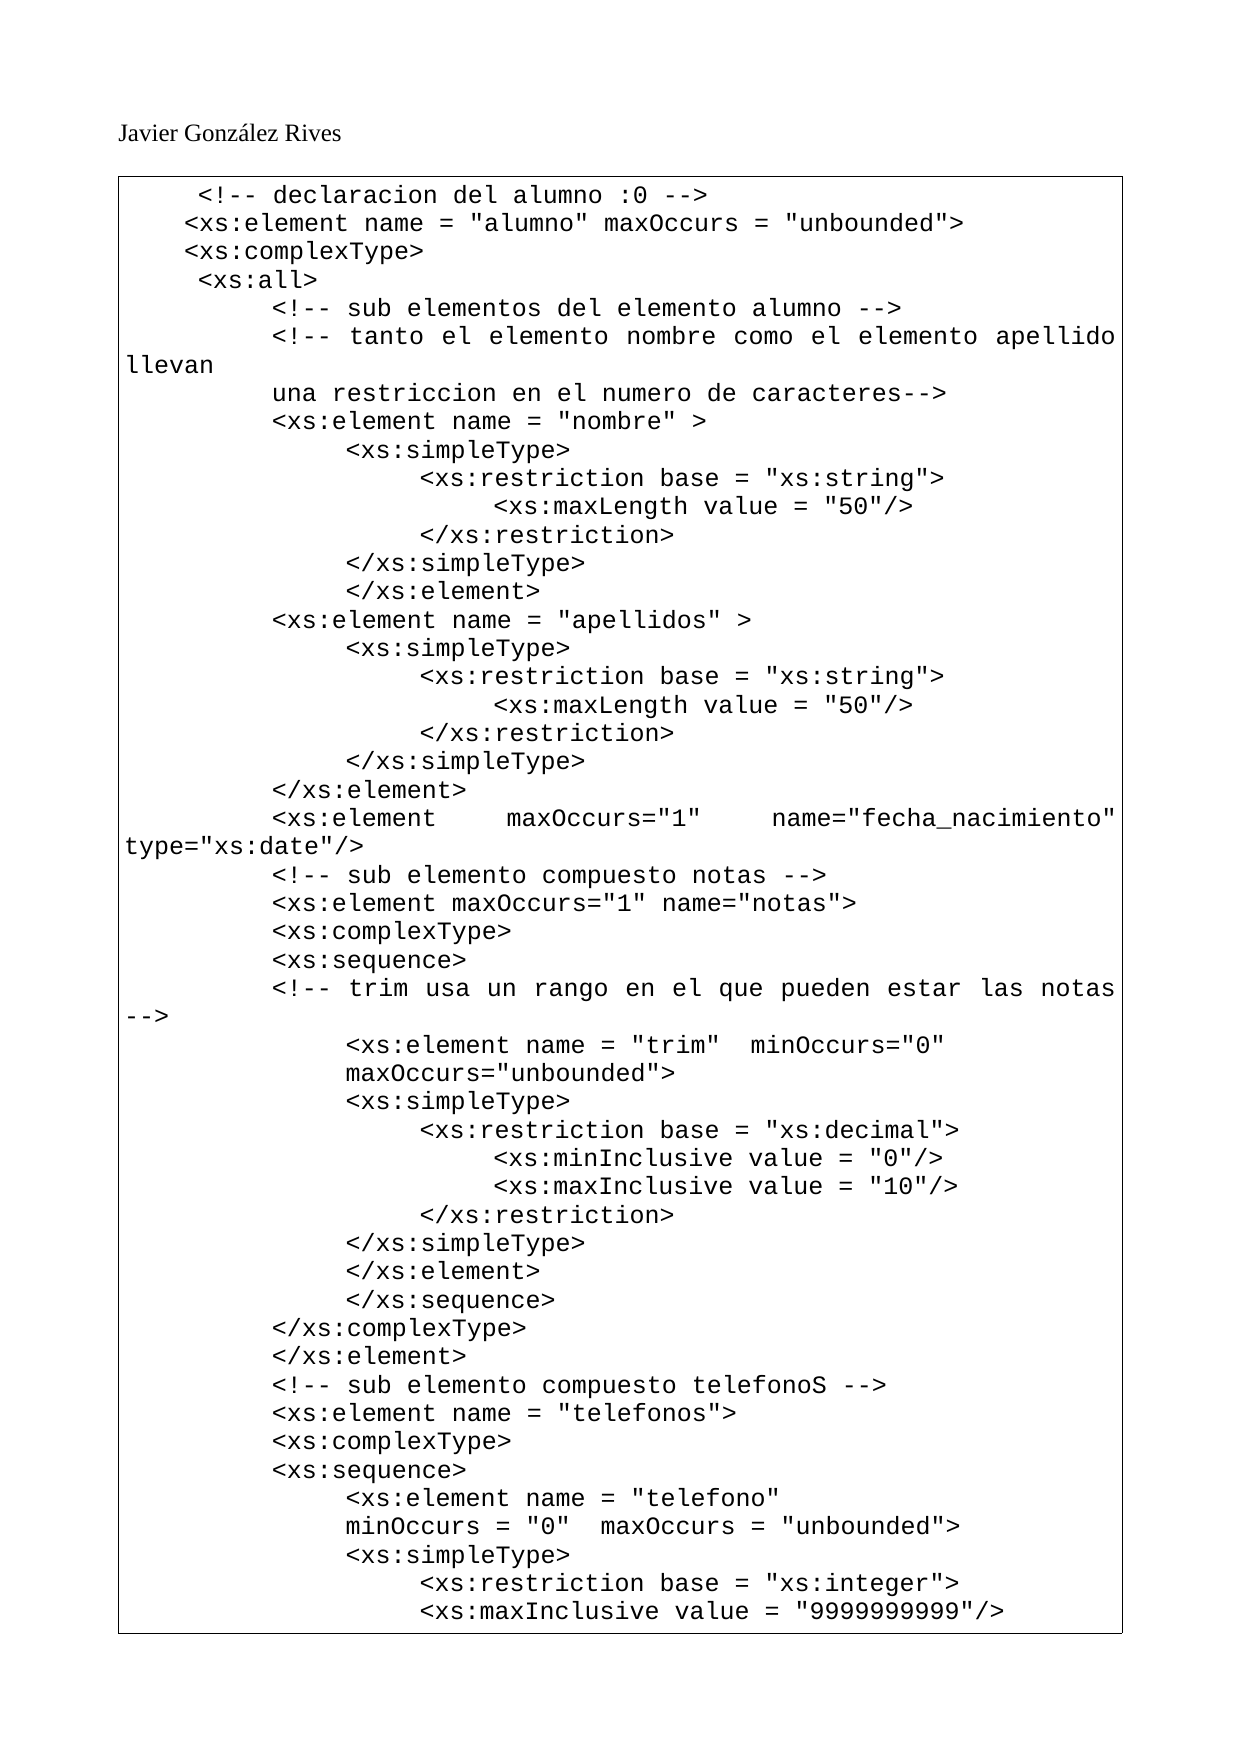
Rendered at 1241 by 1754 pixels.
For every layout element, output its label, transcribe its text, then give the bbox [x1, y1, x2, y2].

table_header <!-- declaracion del alumno :0 --> <xs:element name = "alumno" maxOccurs = "unbounded"> <xs:complexType> <xs:all> <!-- sub elementos del elemento alumno --> <!-- tanto el elemento nombre como el elemento apellido llevan una restriccion en el numero de caracteres--> <xs:element name = "nombre" > <xs:simpleType> <xs:restriction base = "xs:string"> <xs:maxLength value = "50"/> </xs:restriction> </xs:simpleType> </xs:element> <xs:element name = "apellidos" > <xs:simpleType> <xs:restriction base = "xs:string"> <xs:maxLength value = "50"/> </xs:restriction> </xs:simpleType> </xs:element> <xs:element maxOccurs="1" name="fecha_nacimiento" type="xs:date"/> <!-- sub elemento compuesto notas --> <xs:element maxOccurs="1" name="notas"> <xs:complexType> <xs:sequence> <!-- trim usa un rango en el que pueden estar las notas --> <xs:element name = "trim" minOccurs="0" maxOccurs="unbounded"> <xs:simpleType> <xs:restriction base = "xs:decimal"> <xs:minInclusive value = "0"/> <xs:maxInclusive value = "10"/> </xs:restriction> </xs:simpleType> </xs:element> </xs:sequence> </xs:complexType> </xs:element> <!-- sub elemento compuesto telefonoS --> <xs:element name = "telefonos"> <xs:complexType> <xs:sequence> <xs:element name = "telefono" minOccurs = "0" maxOccurs = "unbounded"> <xs:simpleType> <xs:restriction base = "xs:integer"> <xs:maxInclusive value = "9999999999"/> [119, 177, 1122, 1633]
